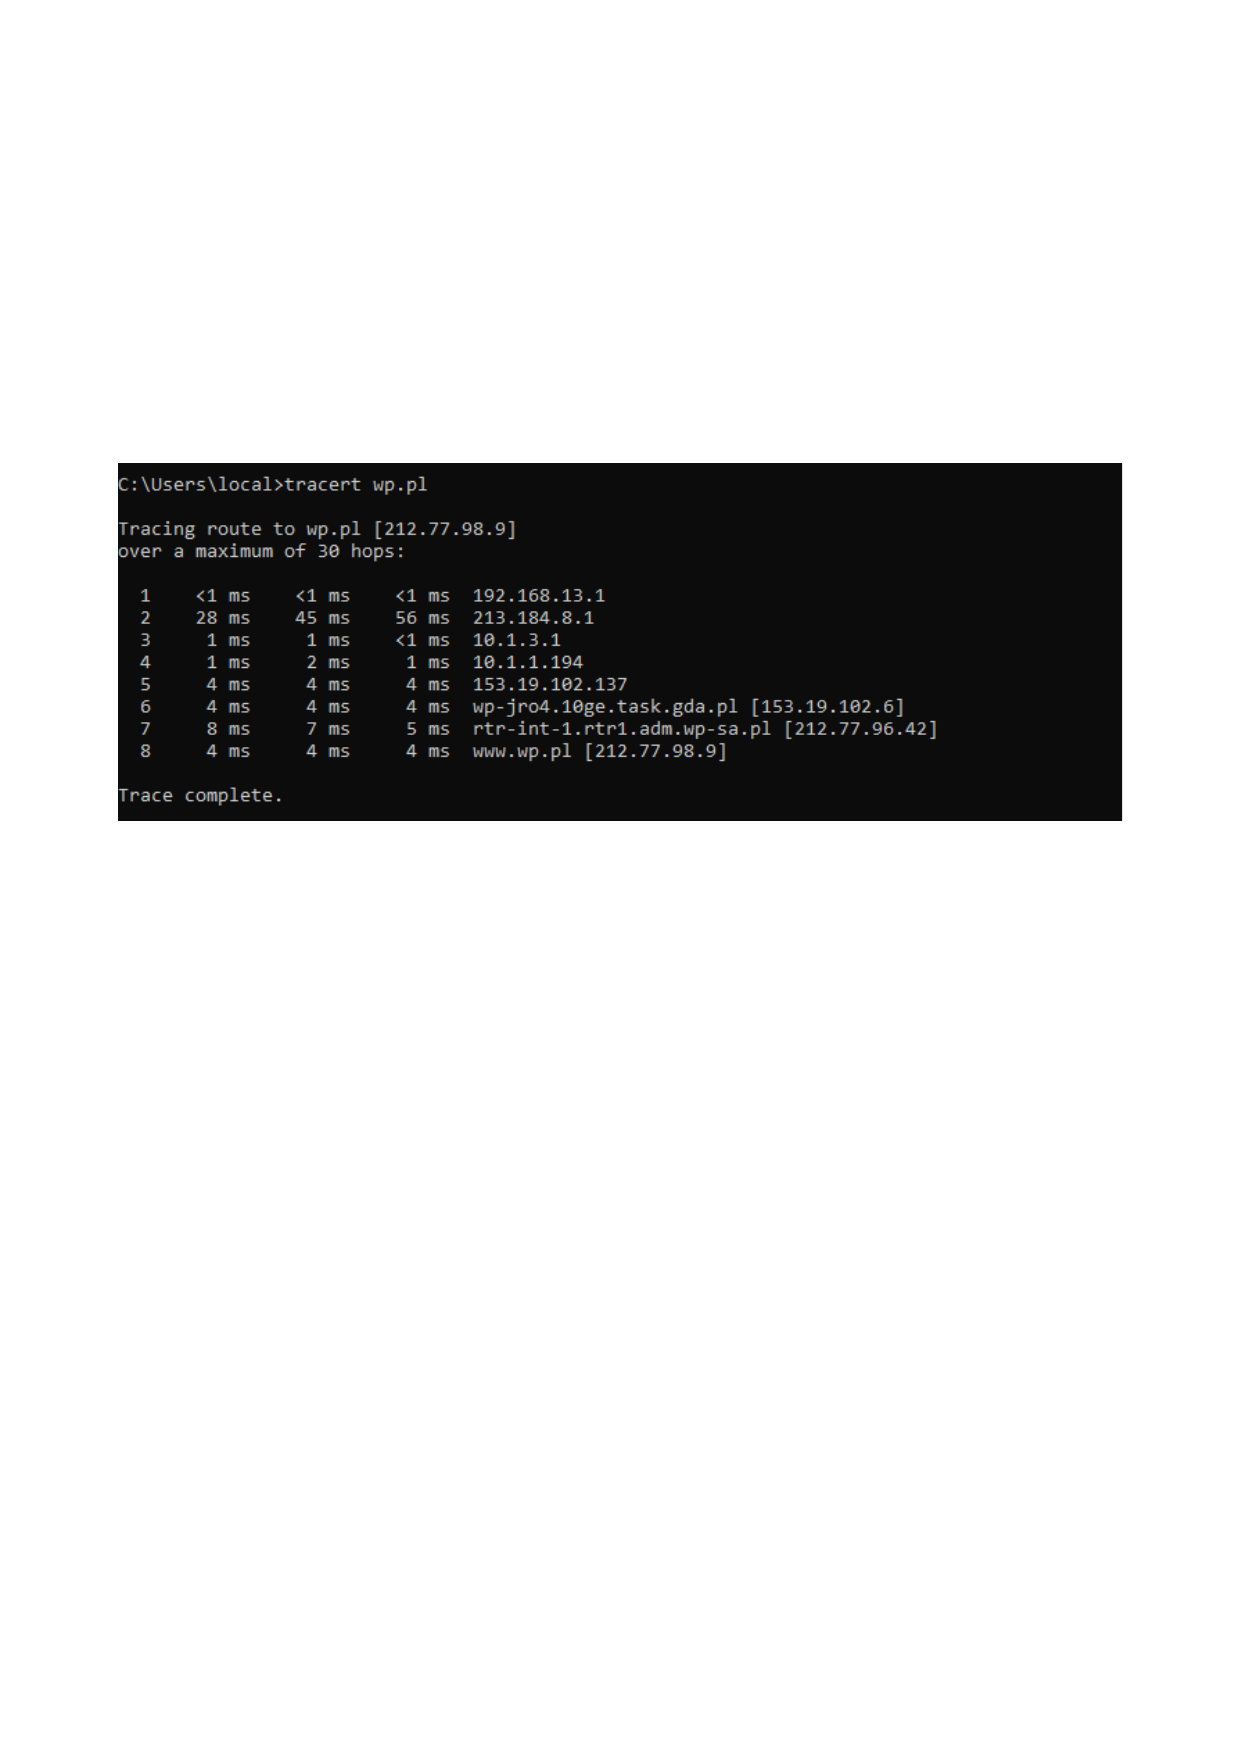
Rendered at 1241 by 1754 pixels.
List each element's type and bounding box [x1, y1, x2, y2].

picture [118, 463, 1123, 821]
